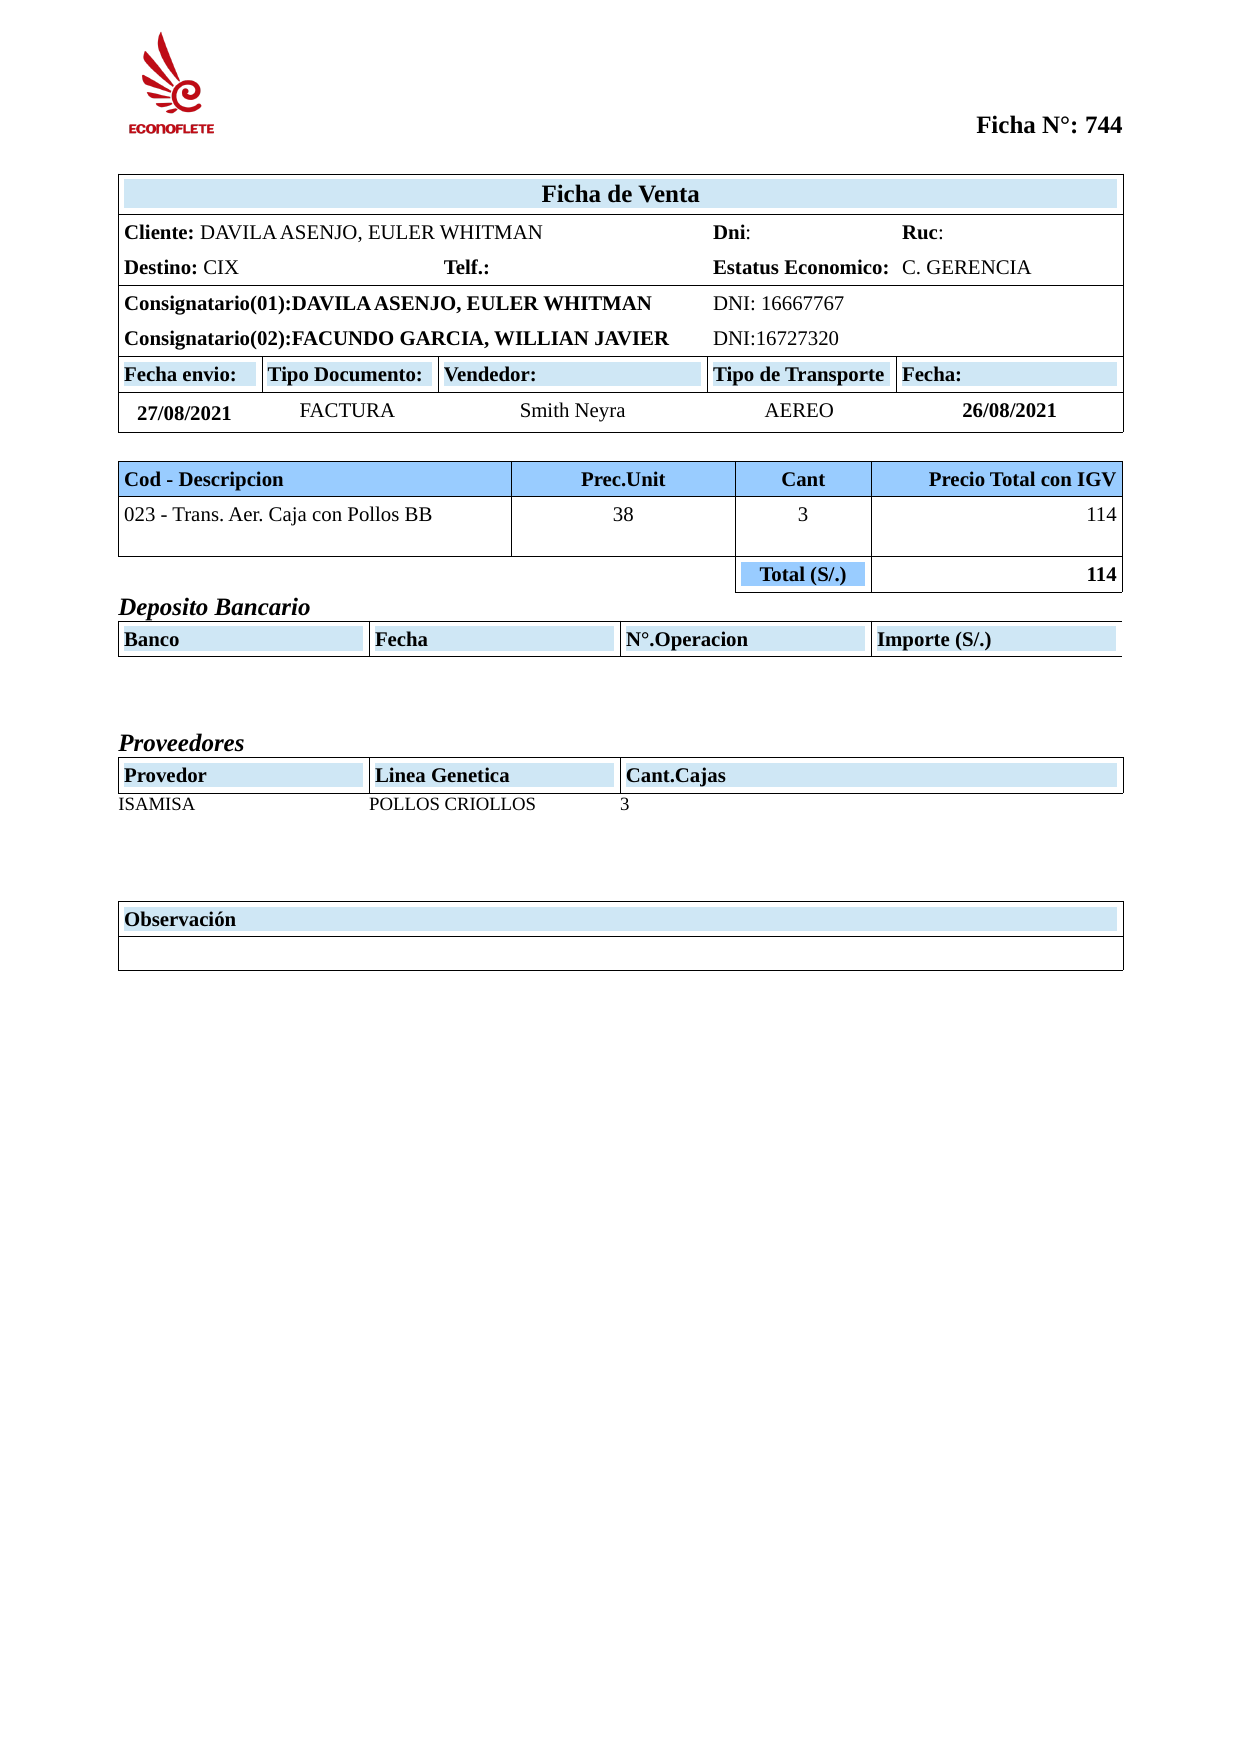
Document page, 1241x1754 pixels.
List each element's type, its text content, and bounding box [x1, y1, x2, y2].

table_cell Consignatario(02):FACUNDO GARCIA, WILLIAN JAVIER [119, 321, 707, 356]
table_cell POLLOS CRIOLLOS [369, 794, 620, 814]
table_cell [620, 705, 871, 728]
table_header Cod - Descripcion [119, 462, 511, 496]
table_cell [620, 858, 1123, 879]
table_cell [620, 680, 871, 704]
table_cell 38 [512, 497, 735, 556]
table_cell Cliente: DAVILA ASENJO, EULER WHITMAN [119, 215, 707, 249]
table_cell Vendedor: [439, 357, 707, 392]
table_cell Estatus Economico: [707, 249, 896, 285]
table_cell Consignatario(01):DAVILA ASENJO, EULER WHITMAN [119, 286, 707, 321]
table_cell [118, 858, 369, 879]
table_cell DNI: 16667767 [707, 286, 1123, 321]
table_cell [871, 680, 1122, 704]
table_header Importe (S/.) [872, 622, 1122, 656]
table_cell [369, 879, 620, 901]
table_cell [118, 557, 511, 592]
table_cell [118, 879, 369, 901]
text Proveedores [118, 728, 1122, 757]
table_cell [118, 657, 369, 680]
table_cell Fecha envio: [119, 357, 262, 392]
table_cell Tipo Documento: [263, 357, 438, 392]
table_cell 114 [872, 497, 1122, 556]
table_cell Destino: CIX [119, 249, 438, 285]
table_cell C. GERENCIA [896, 249, 1123, 285]
table_cell 023 - Trans. Aer. Caja con Pollos BB [119, 497, 511, 556]
table_cell Dni: [707, 215, 896, 249]
table_cell [871, 705, 1122, 728]
table_cell DNI:16727320 [707, 321, 1123, 356]
table_cell ISAMISA [118, 794, 369, 814]
table_cell 3 [620, 794, 1123, 814]
table_cell [118, 836, 369, 858]
table_header Prec.Unit [512, 462, 735, 496]
table_cell [871, 657, 1122, 680]
table_header Provedor [119, 758, 369, 793]
table_cell 3 [736, 497, 871, 556]
table_cell 114 [872, 557, 1122, 592]
picture [118, 31, 225, 134]
table_cell [620, 836, 1123, 858]
table_cell [620, 879, 1123, 901]
table_cell [119, 937, 1123, 969]
table_header Precio Total con IGV [872, 462, 1122, 496]
table_cell 27/08/2021 [119, 393, 262, 432]
table_header Banco [119, 622, 369, 656]
table_header N°.Operacion [621, 622, 871, 656]
table_cell Total (S/.) [736, 557, 871, 592]
table_header Cant [736, 462, 871, 496]
table_cell [620, 657, 871, 680]
table_cell [620, 815, 1123, 836]
table_header Fecha [370, 622, 620, 656]
table_cell [369, 858, 620, 879]
table_header Observación [119, 902, 1123, 936]
table_header Ficha de Venta [119, 175, 1123, 214]
table_cell Smith Neyra [438, 393, 707, 432]
table_cell [118, 680, 369, 704]
table_header Linea Genetica [370, 758, 620, 793]
table_cell [511, 557, 735, 592]
table_cell Telf.: [438, 249, 707, 285]
table_cell [369, 705, 620, 728]
table_cell [369, 815, 620, 836]
text Deposito Bancario [118, 592, 1122, 621]
table_cell [369, 680, 620, 704]
table_cell FACTURA [262, 393, 438, 432]
table_cell AEREO [707, 393, 896, 432]
table_cell [118, 705, 369, 728]
table_cell Ruc: [896, 215, 1123, 249]
table_cell Fecha: [897, 357, 1123, 392]
table_cell [369, 657, 620, 680]
table_cell [369, 836, 620, 858]
table_cell 26/08/2021 [896, 393, 1123, 432]
table_cell Tipo de Transporte [708, 357, 896, 392]
table_cell [118, 815, 369, 836]
table_header Cant.Cajas [621, 758, 1123, 793]
